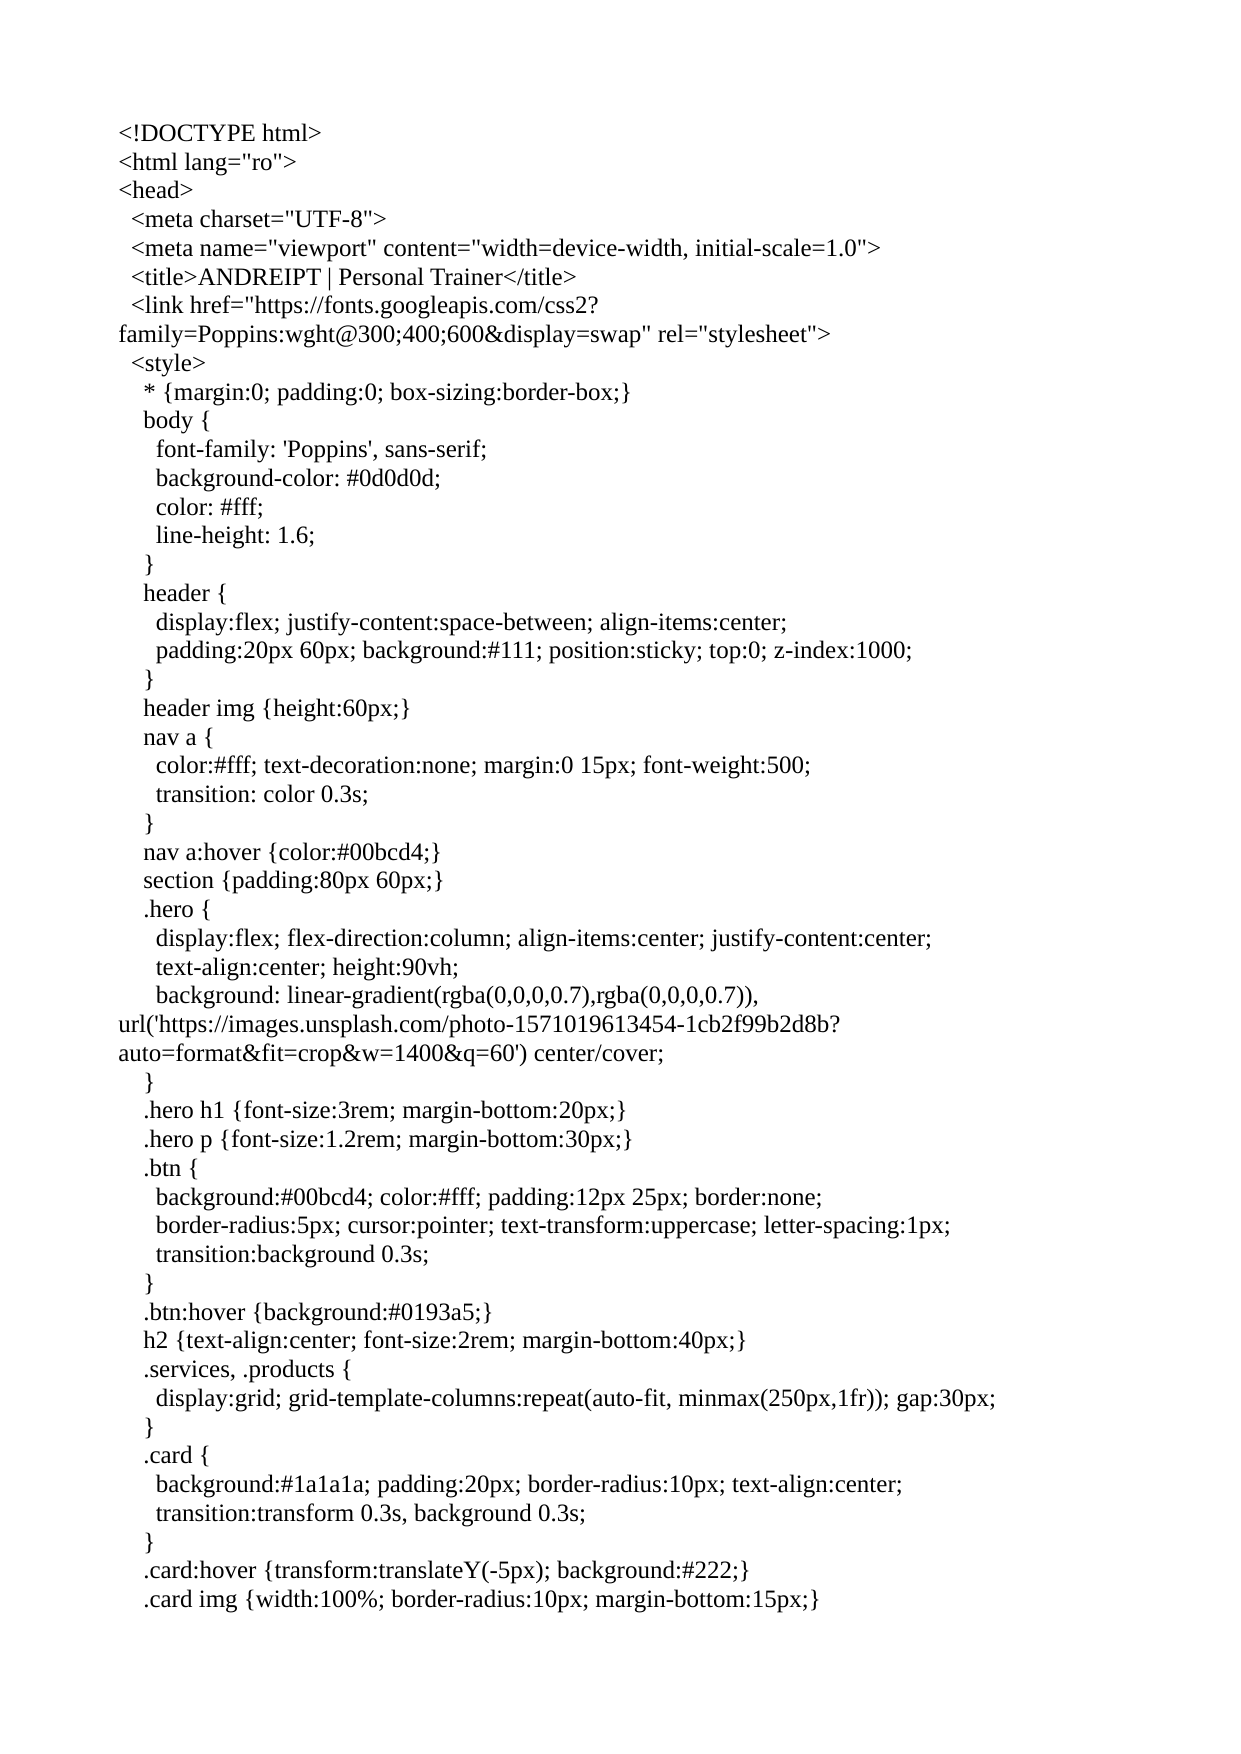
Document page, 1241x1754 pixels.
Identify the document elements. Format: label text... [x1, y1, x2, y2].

text <meta charset="UTF-8"> [118, 204, 1122, 233]
text <head> [118, 176, 1122, 204]
text <meta name="viewport" content="width=device-width, initial-scale=1.0"> [118, 233, 1122, 262]
text } [118, 1067, 1122, 1096]
text transition: color 0.3s; [118, 779, 1122, 808]
text header img {height:60px;} [118, 693, 1122, 722]
text <title>ANDREIPT | Personal Trainer</title> [118, 262, 1122, 291]
text .hero p {font-size:1.2rem; margin-bottom:30px;} [118, 1124, 1122, 1153]
text } [118, 1527, 1122, 1556]
text border-radius:5px; cursor:pointer; text-transform:uppercase; letter-spacing:1px; [118, 1211, 1122, 1239]
text display:flex; justify-content:space-between; align-items:center; [118, 607, 1122, 636]
text <link href="https://fonts.googleapis.com/css2?family=Poppins:wght@300;400;600&display=swap" rel="stylesheet"> [118, 291, 1122, 348]
text <html lang="ro"> [118, 147, 1122, 176]
text .btn { [118, 1153, 1122, 1182]
text nav a:hover {color:#00bcd4;} [118, 837, 1122, 866]
text transition:background 0.3s; [118, 1239, 1122, 1268]
text background: linear-gradient(rgba(0,0,0,0.7),rgba(0,0,0,0.7)), url('https://images.unsplash.com/photo-1571019613454-1cb2f99b2d8b?auto=format&fit=crop&w=1400&q=60') center/cover; [118, 981, 1122, 1067]
text background:#00bcd4; color:#fff; padding:12px 25px; border:none; [118, 1182, 1122, 1211]
text .hero { [118, 894, 1122, 923]
text nav a { [118, 722, 1122, 751]
text header { [118, 578, 1122, 607]
text } [118, 1268, 1122, 1297]
text .card img {width:100%; border-radius:10px; margin-bottom:15px;} [118, 1584, 1122, 1613]
text .services, .products { [118, 1354, 1122, 1383]
text <!DOCTYPE html> [118, 118, 1122, 147]
text .card { [118, 1441, 1122, 1469]
text <style> [118, 348, 1122, 377]
text } [118, 1412, 1122, 1441]
text font-family: 'Poppins', sans-serif; [118, 434, 1122, 463]
text padding:20px 60px; background:#111; position:sticky; top:0; z-index:1000; [118, 636, 1122, 664]
text text-align:center; height:90vh; [118, 952, 1122, 981]
text .hero h1 {font-size:3rem; margin-bottom:20px;} [118, 1096, 1122, 1124]
text background-color: #0d0d0d; [118, 463, 1122, 492]
text } [118, 549, 1122, 578]
text background:#1a1a1a; padding:20px; border-radius:10px; text-align:center; [118, 1469, 1122, 1498]
text color:#fff; text-decoration:none; margin:0 15px; font-weight:500; [118, 751, 1122, 779]
text h2 {text-align:center; font-size:2rem; margin-bottom:40px;} [118, 1326, 1122, 1354]
text .btn:hover {background:#0193a5;} [118, 1297, 1122, 1326]
text display:grid; grid-template-columns:repeat(auto-fit, minmax(250px,1fr)); gap:30px; [118, 1383, 1122, 1412]
text display:flex; flex-direction:column; align-items:center; justify-content:center; [118, 923, 1122, 952]
text } [118, 664, 1122, 693]
text * {margin:0; padding:0; box-sizing:border-box;} [118, 377, 1122, 406]
text .card:hover {transform:translateY(-5px); background:#222;} [118, 1556, 1122, 1584]
text body { [118, 406, 1122, 434]
text color: #fff; [118, 492, 1122, 521]
text transition:transform 0.3s, background 0.3s; [118, 1498, 1122, 1527]
text section {padding:80px 60px;} [118, 866, 1122, 894]
text line-height: 1.6; [118, 521, 1122, 549]
text } [118, 808, 1122, 837]
